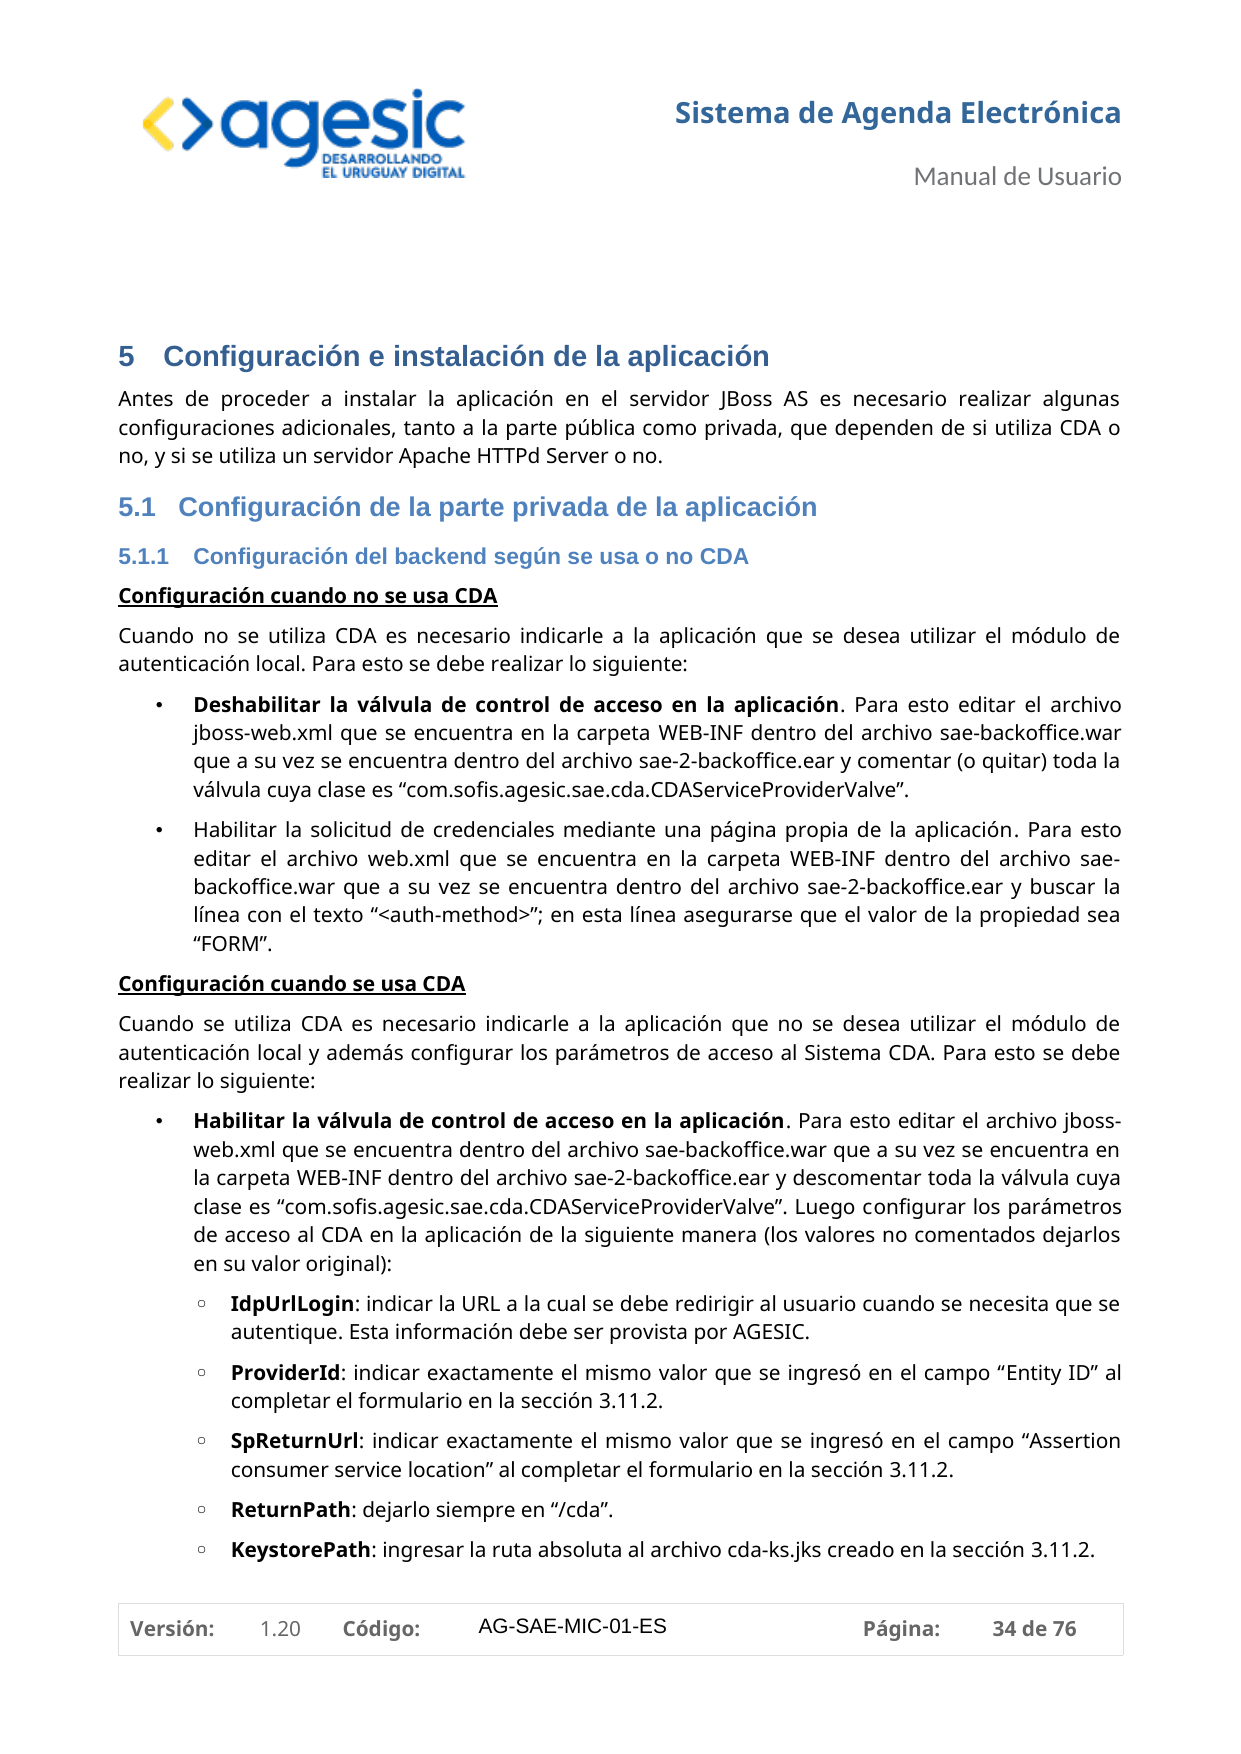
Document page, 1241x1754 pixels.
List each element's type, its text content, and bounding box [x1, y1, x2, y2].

text Antes de proceder a instalar la aplicación en el servidor JBoss AS es necesario realizar algunas configuraciones adicionales, tanto a la parte pública como privada, que dependen de si utiliza CDA o no, y si se utiliza un servidor Apache HTTPd Server o no. [118, 384, 1122, 470]
list KeystorePath: ingresar la ruta absoluta al archivo cda-ks.jks creado en la sección 3.11.2. [193, 1535, 1122, 1563]
text Configuración cuando se usa CDA [118, 969, 1122, 998]
list Habilitar la válvula de control de acceso en la aplicación. Para esto editar el archivo jboss-web.xml que se encuentra dentro del archivo sae-backoffice.war que a su vez se encuentra en la carpeta WEB-INF dentro del archivo sae-2-backoffice.ear y descomentar toda la válvula cuya clase es “com.sofis.agesic.sae.cda.CDAServiceProviderValve”. Luego configurar los parámetros de acceso al CDA en la aplicación de la siguiente manera (los valores no comentados dejarlos en su valor original): [156, 1107, 1122, 1277]
picture [142, 88, 466, 178]
text Cuando no se utiliza CDA es necesario indicarle a la aplicación que se desea utilizar el módulo de autenticación local. Para esto se debe realizar lo siguiente: [118, 621, 1122, 678]
list SpReturnUrl: indicar exactamente el mismo valor que se ingresó en el campo “Assertion consumer service location” al completar el formulario en la sección 3.11.2. [193, 1426, 1122, 1483]
list ReturnPath: dejarlo siempre en “/cda”. [193, 1495, 1122, 1523]
list Deshabilitar la válvula de control de acceso en la aplicación. Para esto editar el archivo jboss-web.xml que se encuentra en la carpeta WEB-INF dentro del archivo sae-backoffice.war que a su vez se encuentra dentro del archivo sae-2-backoffice.ear y comentar (o quitar) toda la válvula cuya clase es “com.sofis.agesic.sae.cda.CDAServiceProviderValve”. [156, 690, 1122, 803]
text Cuando se utiliza CDA es necesario indicarle a la aplicación que no se desea utilizar el módulo de autenticación local y además configurar los parámetros de acceso al Sistema CDA. Para esto se debe realizar lo siguiente: [118, 1009, 1122, 1095]
list Habilitar la solicitud de credenciales mediante una página propia de la aplicación. Para esto editar el archivo web.xml que se encuentra en la carpeta WEB-INF dentro del archivo sae-backoffice.war que a su vez se encuentra dentro del archivo sae-2-backoffice.ear y buscar la línea con el texto “<auth-method>”; en esta línea asegurarse que el valor de la propiedad sea “FORM”. [156, 815, 1122, 957]
subtitle Configuración de la parte privada de la aplicación [118, 491, 1122, 522]
subtitle Configuración e instalación de la aplicación [118, 339, 1122, 373]
list IdpUrlLogin: indicar la URL a la cual se debe redirigir al usuario cuando se necesita que se autentique. Esta información debe ser provista por AGESIC. [193, 1289, 1122, 1346]
subtitle Configuración del backend según se usa o no CDA [118, 543, 1122, 569]
list ProviderId: indicar exactamente el mismo valor que se ingresó en el campo “Entity ID” al completar el formulario en la sección 3.11.2. [193, 1358, 1122, 1414]
text Configuración cuando no se usa CDA [118, 581, 1122, 609]
